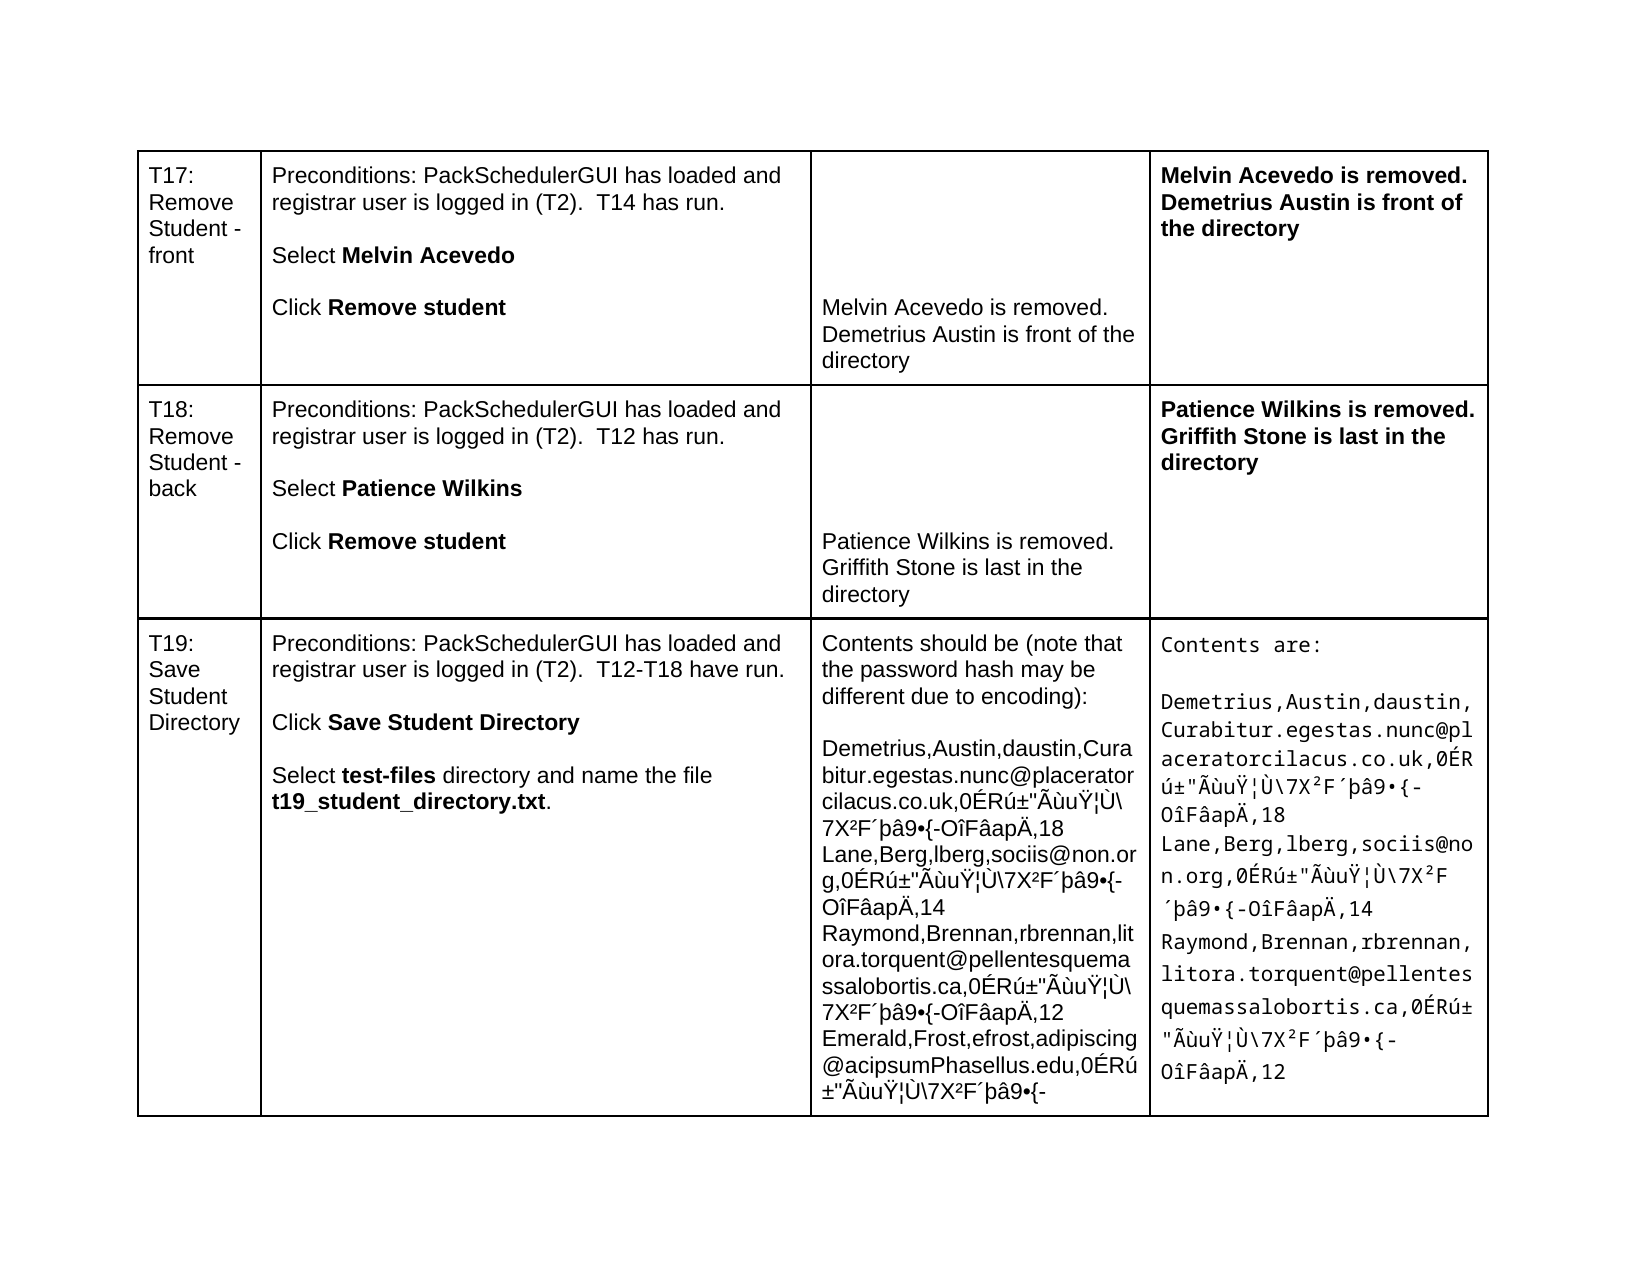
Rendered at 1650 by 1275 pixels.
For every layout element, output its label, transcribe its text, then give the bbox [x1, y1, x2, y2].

table_cell T19: Save Student Directory [139, 620, 260, 1115]
table_cell Melvin Acevedo is removed. Demetrius Austin is front of the directory [812, 152, 1149, 384]
table_cell Melvin Acevedo is removed. Demetrius Austin is front of the directory [1151, 152, 1487, 384]
table_cell T18: Remove Student - back [139, 386, 260, 617]
table_cell T17: Remove Student - front [139, 152, 260, 384]
table_cell Contents should be (note that the password hash may be different due to encoding): Demetrius,Austin,daustin,Curabitur.egestas.nunc@placeratorcilacus.co.uk,0ÉRú±"ÃùuŸ¦Ù\7X²F´þâ9•{-OîFâapÄ,18 Lane,Berg,lberg,sociis@non.org,0ÉRú±"ÃùuŸ¦Ù\7X²F´þâ9•{-OîFâapÄ,14 Raymond,Brennan,rbrennan,litora.torquent@pellentesquemassalobortis.ca,0ÉRú±"ÃùuŸ¦Ù\7X²F´þâ9•{-OîFâapÄ,12 Emerald,Frost,efrost,adipiscing@acipsumPhasellus.edu,0ÉRú±"ÃùuŸ¦Ù\7X²F´þâ9•{- [812, 620, 1149, 1115]
table_cell Preconditions: PackSchedulerGUI has loaded and registrar user is logged in (T2). T12 has run. Select Patience Wilkins Click Remove student [262, 386, 810, 617]
table_cell Patience Wilkins is removed. Griffith Stone is last in the directory [812, 386, 1149, 617]
table_cell Patience Wilkins is removed. Griffith Stone is last in the directory [1151, 386, 1487, 617]
table_cell Preconditions: PackSchedulerGUI has loaded and registrar user is logged in (T2). T12-T18 have run. Click Save Student Directory Select test-files directory and name the file t19_student_directory.txt. [262, 620, 810, 1115]
table_cell Contents are: Demetrius,Austin,daustin,Curabitur.egestas.nunc@placeratorcilacus.co.uk,0ÉRú±"ÃùuŸ¦Ù\7X²F´þâ9•{-OîFâapÄ,18 Lane,Berg,lberg,sociis@non.org,0ÉRú±"ÃùuŸ¦Ù\7X²F´þâ9•{-OîFâapÄ,14 Raymond,Brennan,rbrennan,litora.torquent@pellentesquemassalobortis.ca,0ÉRú±"ÃùuŸ¦Ù\7X²F´þâ9•{-OîFâapÄ,12 [1151, 620, 1487, 1115]
table_cell Preconditions: PackSchedulerGUI has loaded and registrar user is logged in (T2). T14 has run. Select Melvin Acevedo Click Remove student [262, 152, 810, 384]
